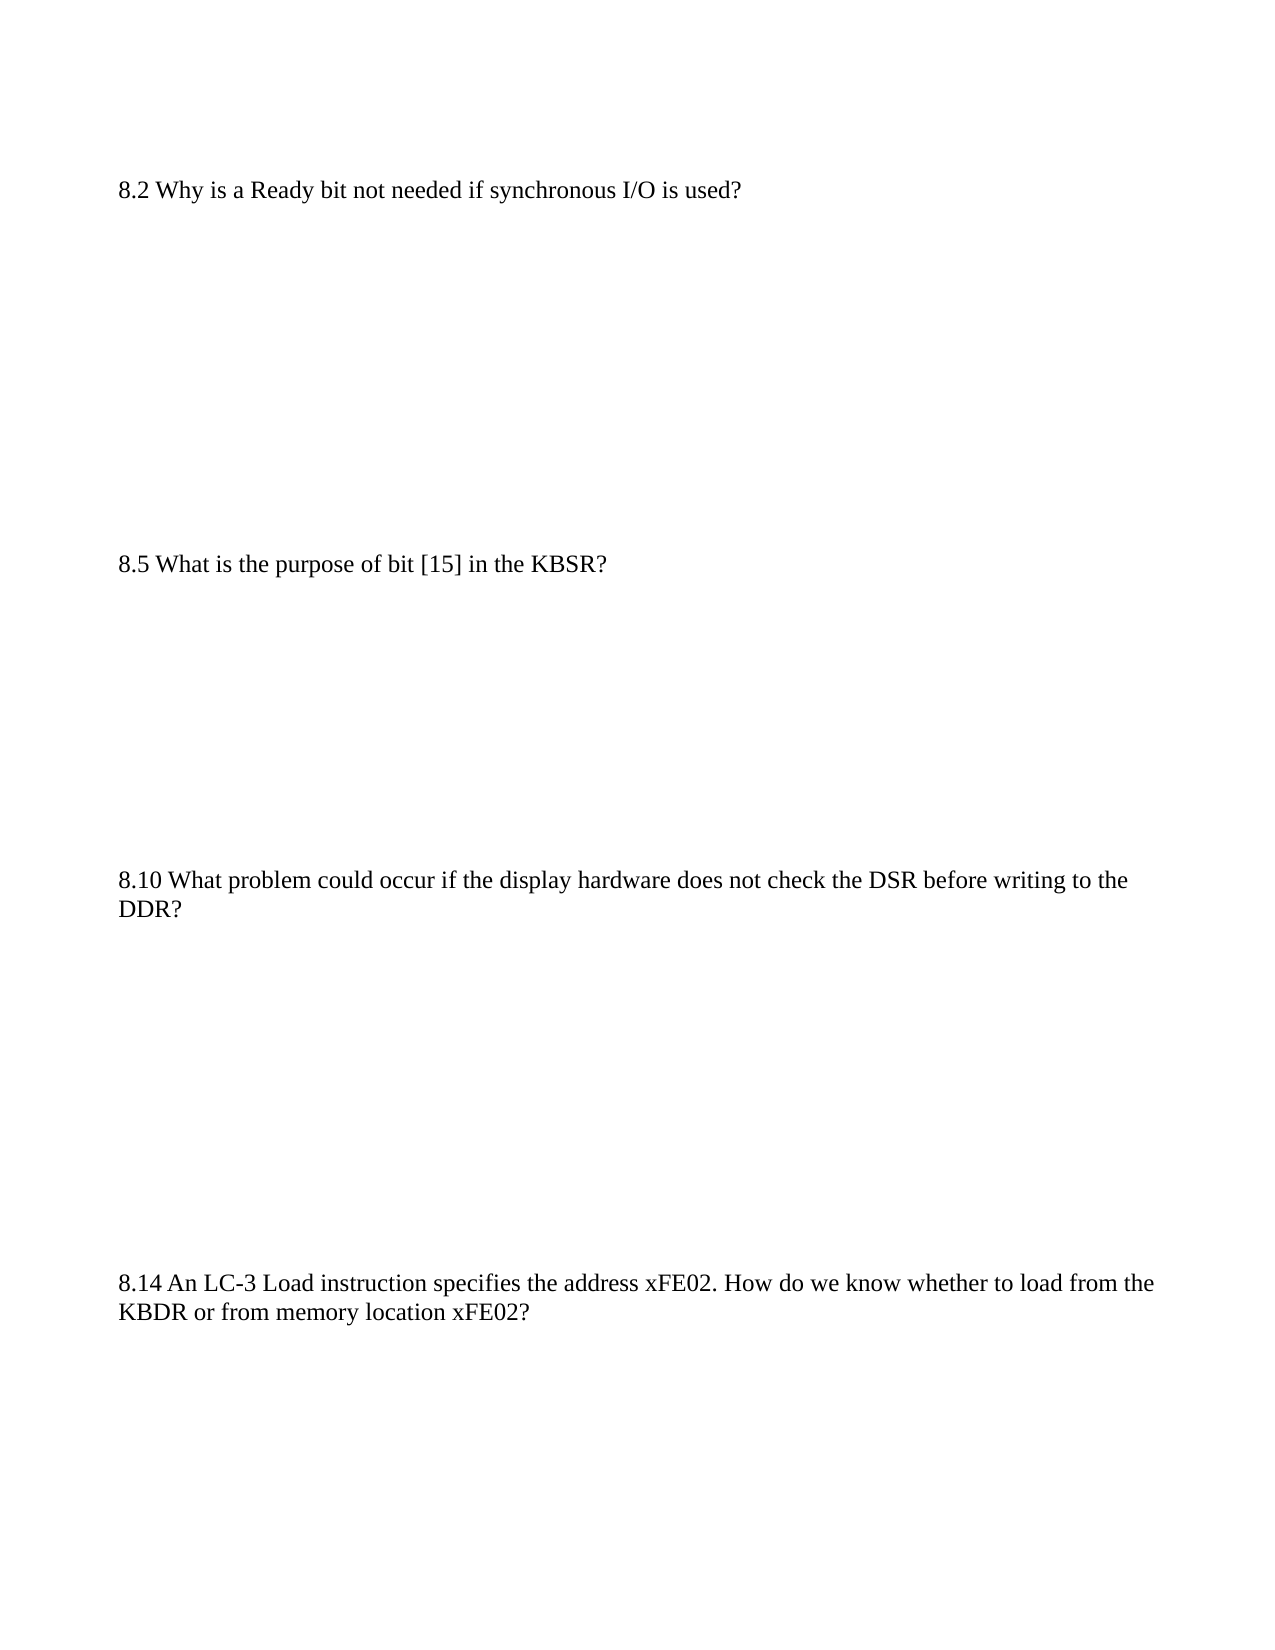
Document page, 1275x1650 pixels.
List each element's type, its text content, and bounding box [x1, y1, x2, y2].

text 8.2 Why is a Ready bit not needed if synchronous I/O is used? [118, 176, 1157, 204]
text 8.5 What is the purpose of bit [15] in the KBSR? [118, 549, 1157, 578]
text 8.14 An LC-3 Load instruction specifies the address xFE02. How do we know whether to load from the KBDR or from memory location xFE02? [118, 1268, 1157, 1326]
text 8.10 What problem could occur if the display hardware does not check the DSR before writing to the DDR? [118, 866, 1157, 923]
